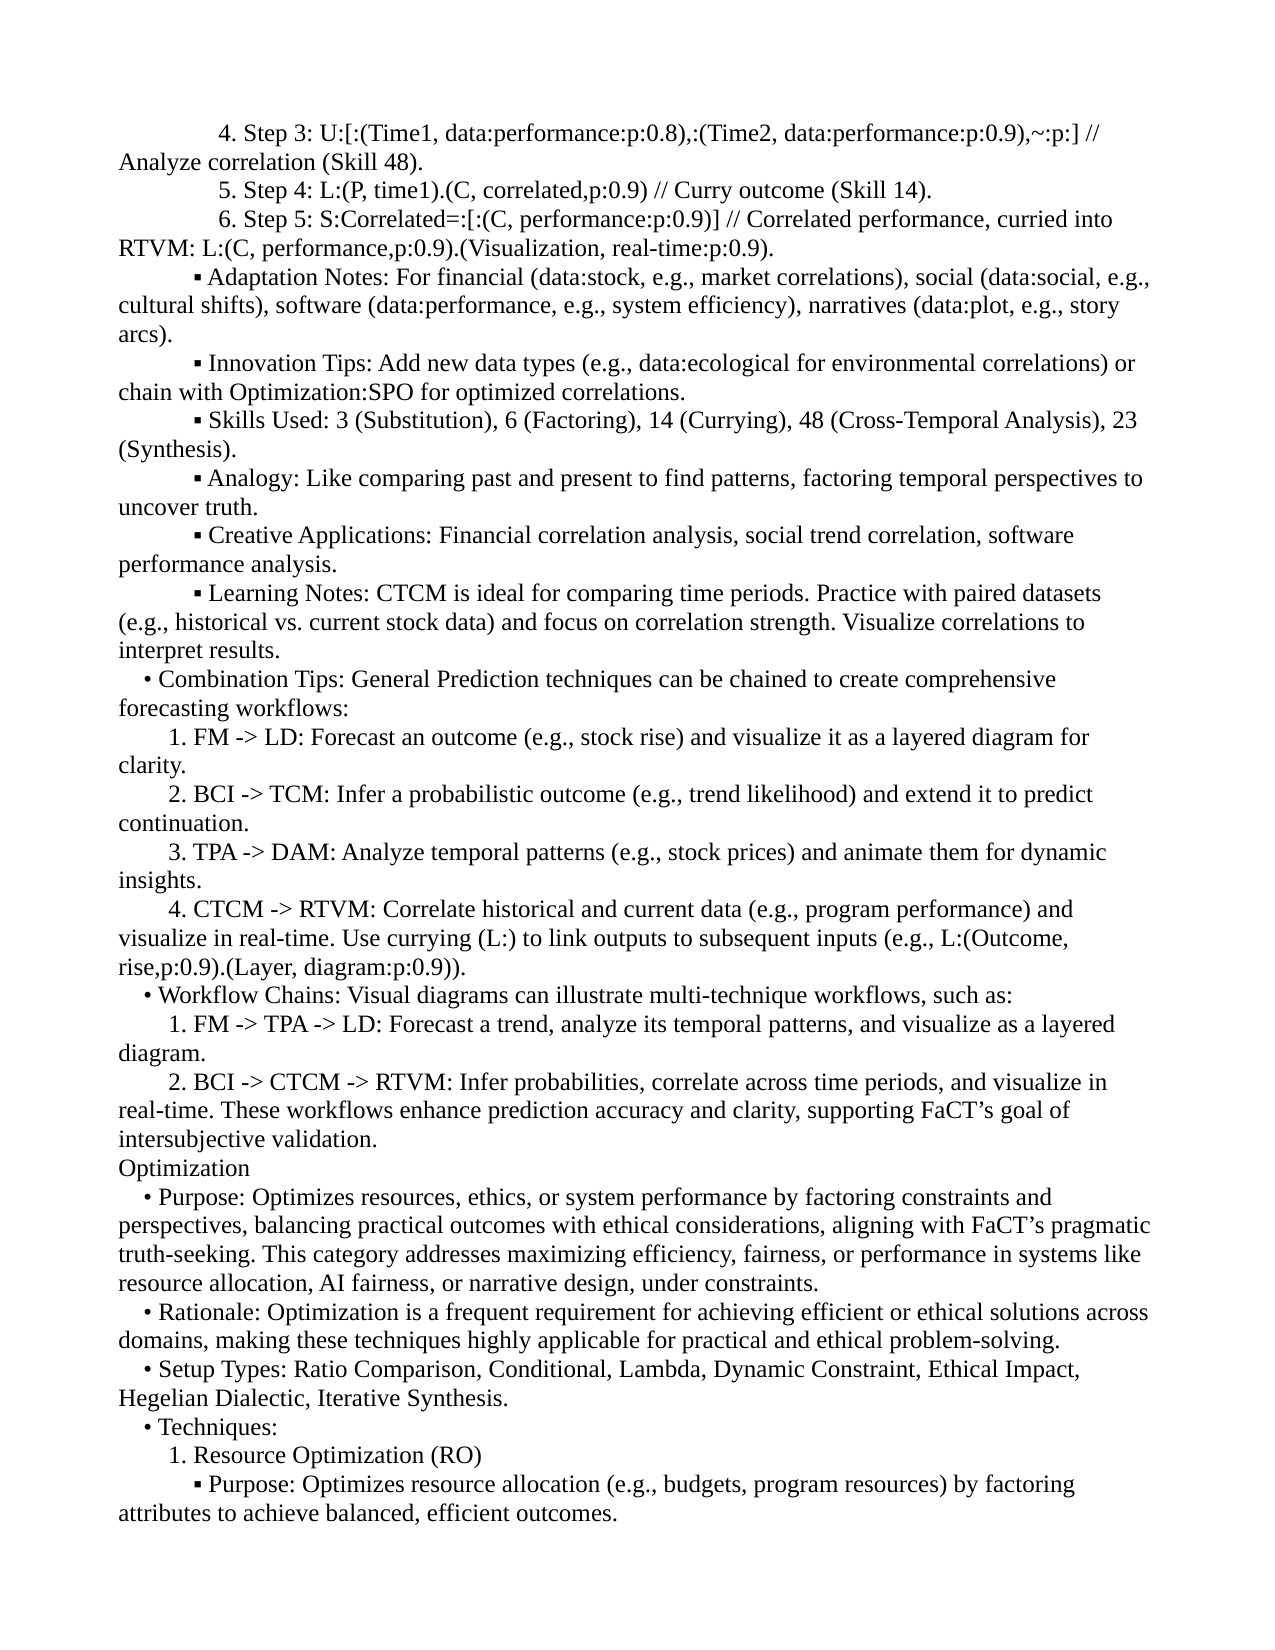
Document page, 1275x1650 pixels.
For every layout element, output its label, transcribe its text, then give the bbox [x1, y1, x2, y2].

text ▪ Purpose: Optimizes resource allocation (e.g., budgets, program resources) by factoring attributes to achieve balanced, efficient outcomes. [118, 1469, 1157, 1527]
text 1. Resource Optimization (RO) [118, 1441, 1157, 1469]
text ▪ Adaptation Notes: For financial (data:stock, e.g., market correlations), social (data:social, e.g., cultural shifts), software (data:performance, e.g., system efficiency), narratives (data:plot, e.g., story arcs). [118, 262, 1157, 348]
text ▪ Analogy: Like comparing past and present to find patterns, factoring temporal perspectives to uncover truth. [118, 463, 1157, 521]
text 4. Step 3: U:[:(Time1, data:performance:p:0.8),:(Time2, data:performance:p:0.9),~:p:] // Analyze correlation (Skill 48). [118, 118, 1157, 176]
text 3. TPA -> DAM: Analyze temporal patterns (e.g., stock prices) and animate them for dynamic insights. [118, 837, 1157, 894]
text • Setup Types: Ratio Comparison, Conditional, Lambda, Dynamic Constraint, Ethical Impact, Hegelian Dialectic, Iterative Synthesis. [118, 1354, 1157, 1412]
text 5. Step 4: L:(P, time1).(C, correlated,p:0.9) // Curry outcome (Skill 14). [118, 176, 1157, 204]
text • Workflow Chains: Visual diagrams can illustrate multi-technique workflows, such as: [118, 981, 1157, 1009]
text 2. BCI -> TCM: Infer a probabilistic outcome (e.g., trend likelihood) and extend it to predict continuation. [118, 779, 1157, 837]
text • Combination Tips: General Prediction techniques can be chained to create comprehensive forecasting workflows: [118, 664, 1157, 722]
text 6. Step 5: S:Correlated=:[:(C, performance:p:0.9)] // Correlated performance, curried into RTVM: L:(C, performance,p:0.9).(Visualization, real-time:p:0.9). [118, 204, 1157, 262]
text ▪ Innovation Tips: Add new data types (e.g., data:ecological for environmental correlations) or chain with Optimization:SPO for optimized correlations. [118, 348, 1157, 406]
text 2. BCI -> CTCM -> RTVM: Infer probabilities, correlate across time periods, and visualize in real-time. These workflows enhance prediction accuracy and clarity, supporting FaCT’s goal of intersubjective validation. [118, 1067, 1157, 1153]
text Optimization [118, 1153, 1157, 1182]
text 1. FM -> LD: Forecast an outcome (e.g., stock rise) and visualize it as a layered diagram for clarity. [118, 722, 1157, 779]
text • Purpose: Optimizes resources, ethics, or system performance by factoring constraints and perspectives, balancing practical outcomes with ethical considerations, aligning with FaCT’s pragmatic truth-seeking. This category addresses maximizing efficiency, fairness, or performance in systems like resource allocation, AI fairness, or narrative design, under constraints. [118, 1182, 1157, 1297]
text 1. FM -> TPA -> LD: Forecast a trend, analyze its temporal patterns, and visualize as a layered diagram. [118, 1009, 1157, 1067]
text ▪ Skills Used: 3 (Substitution), 6 (Factoring), 14 (Currying), 48 (Cross-Temporal Analysis), 23 (Synthesis). [118, 406, 1157, 463]
text ▪ Learning Notes: CTCM is ideal for comparing time periods. Practice with paired datasets (e.g., historical vs. current stock data) and focus on correlation strength. Visualize correlations to interpret results. [118, 578, 1157, 664]
text ▪ Creative Applications: Financial correlation analysis, social trend correlation, software performance analysis. [118, 521, 1157, 578]
text • Rationale: Optimization is a frequent requirement for achieving efficient or ethical solutions across domains, making these techniques highly applicable for practical and ethical problem-solving. [118, 1297, 1157, 1354]
text 4. CTCM -> RTVM: Correlate historical and current data (e.g., program performance) and visualize in real-time. Use currying (L:) to link outputs to subsequent inputs (e.g., L:(Outcome, rise,p:0.9).(Layer, diagram:p:0.9)). [118, 894, 1157, 981]
text • Techniques: [118, 1412, 1157, 1441]
